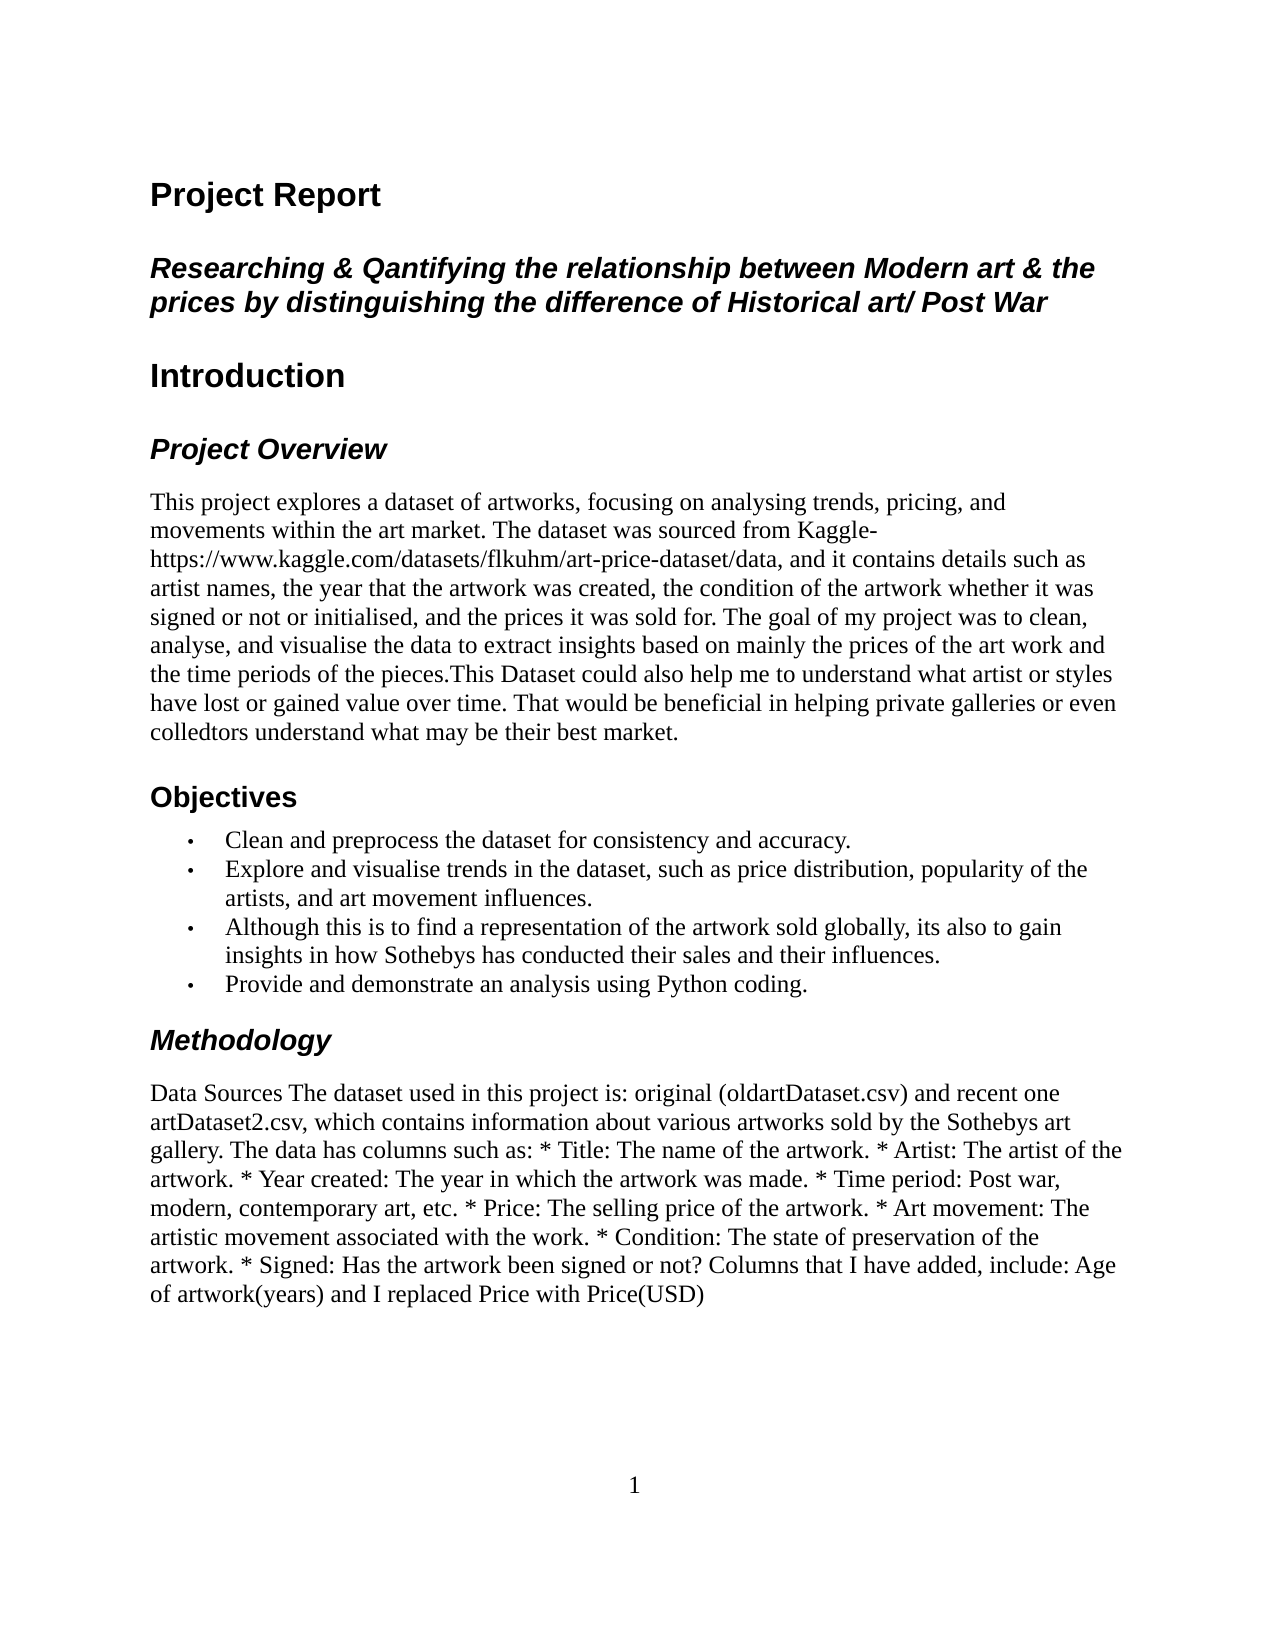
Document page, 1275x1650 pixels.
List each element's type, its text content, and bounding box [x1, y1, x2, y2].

subtitle Researching & Qantifying the relationship between Modern art & the prices by distinguishing the difference of Historical art/ Post War [150, 251, 1125, 318]
subtitle Objectives [150, 779, 1125, 813]
text Data Sources The dataset used in this project is: original (oldartDataset.csv) and recent one artDataset2.csv, which contains information about various artworks sold by the Sothebys art gallery. The data has columns such as: * Title: The name of the artwork. * Artist: The artist of the artwork. * Year created: The year in which the artwork was made. * Time period: Post war, modern, contemporary art, etc. * Price: The selling price of the artwork. * Art movement: The artistic movement associated with the work. * Condition: The state of preservation of the artwork. * Signed: Has the artwork been signed or not? Columns that I have added, include: Age of artwork(years) and I replaced Price with Price(USD) [150, 1078, 1125, 1308]
list Although this is to find a representation of the artwork sold globally, its also to gain insights in how Sothebys has conducted their sales and their influences. [187, 912, 1125, 969]
list Provide and demonstrate an analysis using Python coding. [187, 969, 1125, 998]
subtitle Project Overview [150, 432, 1125, 465]
subtitle Project Report [150, 175, 1125, 214]
subtitle Introduction [150, 356, 1125, 394]
text This project explores a dataset of artworks, focusing on analysing trends, pricing, and movements within the art market. The dataset was sourced from Kaggle- https://www.kaggle.com/datasets/flkuhm/art-price-dataset/data, and it contains details such as artist names, the year that the artwork was created, the condition of the artwork whether it was signed or not or initialised, and the prices it was sold for. The goal of my project was to clean, analyse, and visualise the data to extract insights based on mainly the prices of the art work and the time periods of the pieces.This Dataset could also help me to understand what artist or styles have lost or gained value over time. That would be beneficial in helping private galleries or even colledtors understand what may be their best market. [150, 487, 1125, 746]
subtitle Methodology [150, 1023, 1125, 1057]
list Explore and visualise trends in the dataset, such as price distribution, popularity of the artists, and art movement influences. [187, 854, 1125, 912]
list Clean and preprocess the dataset for consistency and accuracy. [187, 826, 1125, 854]
